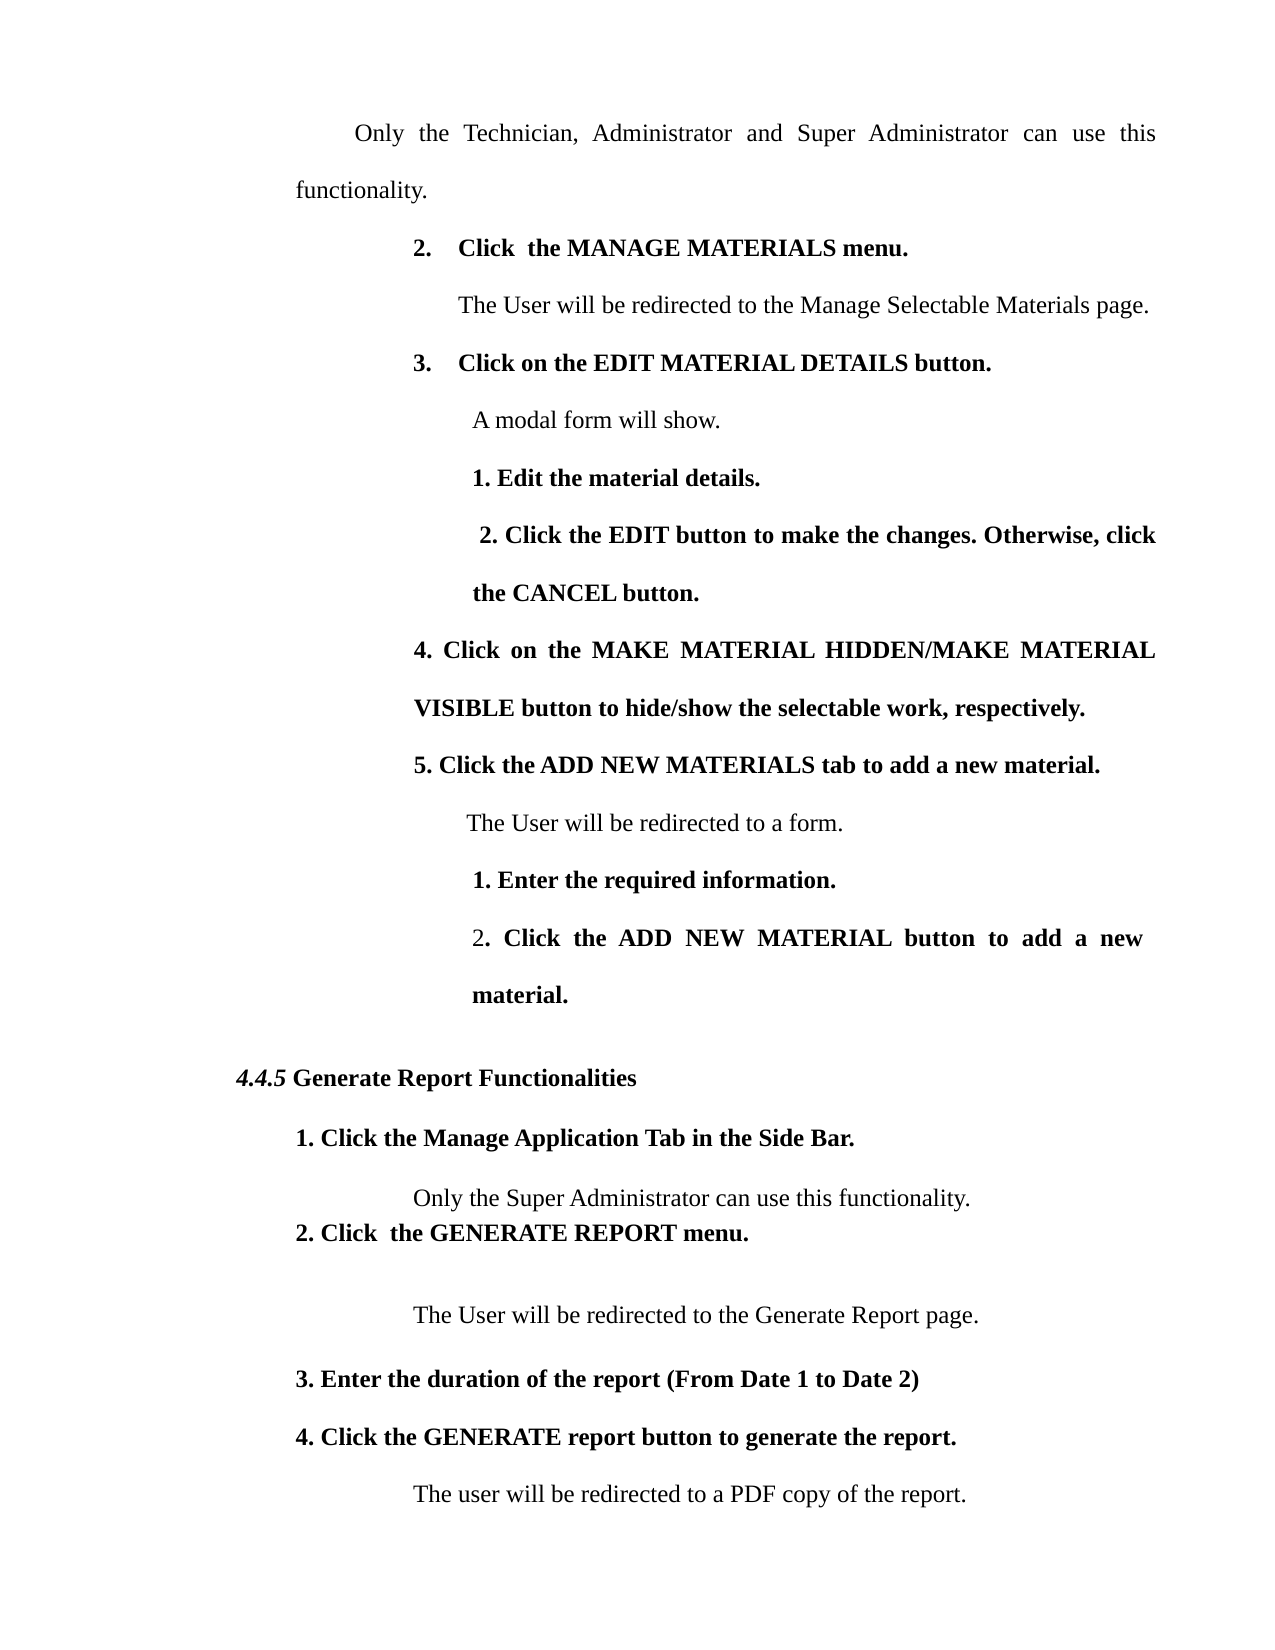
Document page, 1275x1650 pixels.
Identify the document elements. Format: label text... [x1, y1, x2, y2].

text The User will be redirected to the Manage Selectable Materials page. [236, 291, 1157, 319]
text 5. Click the ADD NEW MATERIALS tab to add a new material. [118, 751, 1157, 779]
text 2. Click the ADD NEW MATERIAL button to add a new material. [295, 923, 1157, 1009]
text The User will be redirected to a form. [289, 808, 1157, 837]
text A modal form will show. [295, 406, 1157, 434]
text 2. Click the EDIT button to make the changes. Otherwise, click the CANCEL button. [472, 521, 1157, 607]
text The user will be redirected to a PDF copy of the report. [236, 1479, 1157, 1508]
text The User will be redirected to the Generate Report page. [236, 1301, 1157, 1329]
text 1. Click the Manage Application Tab in the Side Bar. [236, 1123, 1157, 1152]
text 4. Click on the MAKE MATERIAL HIDDEN/MAKE MATERIAL VISIBLE button to hide/show the selectable work, respectively. [413, 636, 1157, 722]
text 2. Click the MANAGE MATERIALS menu. [236, 233, 1157, 262]
text 4. Click the GENERATE report button to generate the report. [236, 1422, 1157, 1451]
text Only the Technician, Administrator and Super Administrator can use this functionality. [295, 118, 1157, 204]
text 1. Enter the required information. [472, 866, 1157, 894]
subtitle 4.4.5 Generate Report Functionalities [236, 1063, 1157, 1092]
text 3. Enter the duration of the report (From Date 1 to Date 2) [295, 1364, 1157, 1393]
text Only the Super Administrator can use this functionality. [236, 1183, 1157, 1212]
text 2. Click the GENERATE REPORT menu. [295, 1218, 1157, 1247]
text 3. Click on the EDIT MATERIAL DETAILS button. [236, 348, 1157, 377]
text 1. Edit the material details. [295, 463, 1157, 492]
